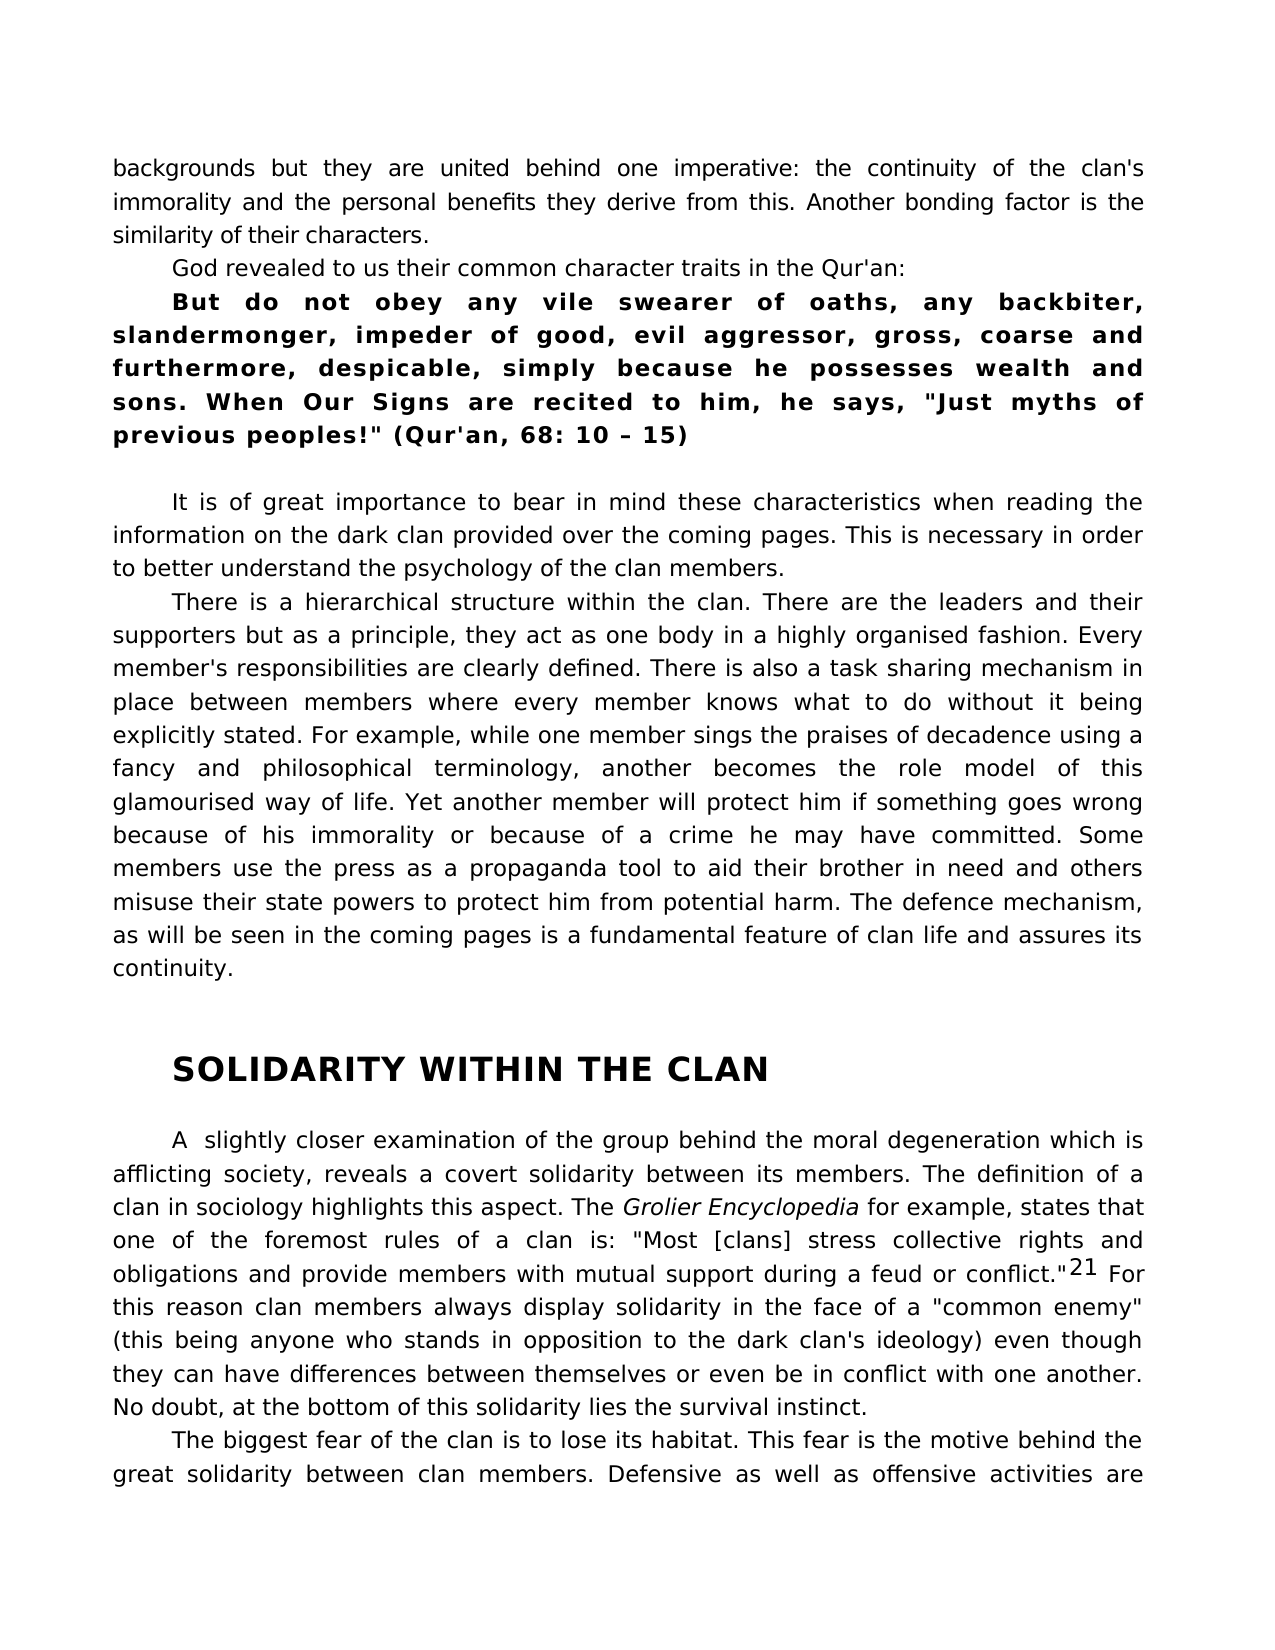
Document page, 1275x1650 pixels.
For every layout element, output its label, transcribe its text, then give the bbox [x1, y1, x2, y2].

text It is of great importance to bear in mind these characteristics when reading the information on the dark clan provided over the coming pages. This is necessary in order to better understand the psychology of the clan members. [112, 483, 1145, 583]
text backgrounds but they are united behind one imperative: the continuity of the clan's immorality and the personal benefits they derive from this. Another bonding factor is the similarity of their characters. [112, 150, 1145, 250]
text God revealed to us their common character traits in the Qur'an: [112, 250, 1145, 283]
text The biggest fear of the clan is to lose its habitat. This fear is the motive behind the great solidarity between clan members. Defensive as well as offensive activities are [112, 1422, 1145, 1489]
text But do not obey any vile swearer of oaths, any backbiter, slandermonger, impeder of good, evil aggressor, gross, coarse and furthermore, despicable, simply because he possesses wealth and sons. When Our Signs are recited to him, he says, "Just myths of previous peoples!" (Qur'an, 68: 10 – 15) [112, 283, 1145, 450]
text A slightly closer examination of the group behind the moral degeneration which is afflicting society, reveals a covert solidarity between its members. The definition of a clan in sociology highlights this aspect. The Grolier Encyclopedia for example, states that one of the foremost rules of a clan is: "Most [clans] stress collective rights and obligations and provide members with mutual support during a feud or conflict."21 For this reason clan members always display solidarity in the face of a "common enemy" (this being anyone who stands in opposition to the dark clan's ideology) even though they can have differences between themselves or even be in conflict with one another. No doubt, at the bottom of this solidarity lies the survival instinct. [112, 1122, 1145, 1422]
text SOLIDARITY WITHIN THE CLAN [112, 1050, 1145, 1089]
text There is a hierarchical structure within the clan. There are the leaders and their supporters but as a principle, they act as one body in a highly organised fashion. Every member's responsibilities are clearly defined. There is also a task sharing mechanism in place between members where every member knows what to do without it being explicitly stated. For example, while one member sings the praises of decadence using a fancy and philosophical terminology, another becomes the role model of this glamourised way of life. Yet another member will protect him if something goes wrong because of his immorality or because of a crime he may have committed. Some members use the press as a propaganda tool to aid their brother in need and others misuse their state powers to protect him from potential harm. The defence mechanism, as will be seen in the coming pages is a fundamental feature of clan life and assures its continuity. [112, 583, 1145, 983]
